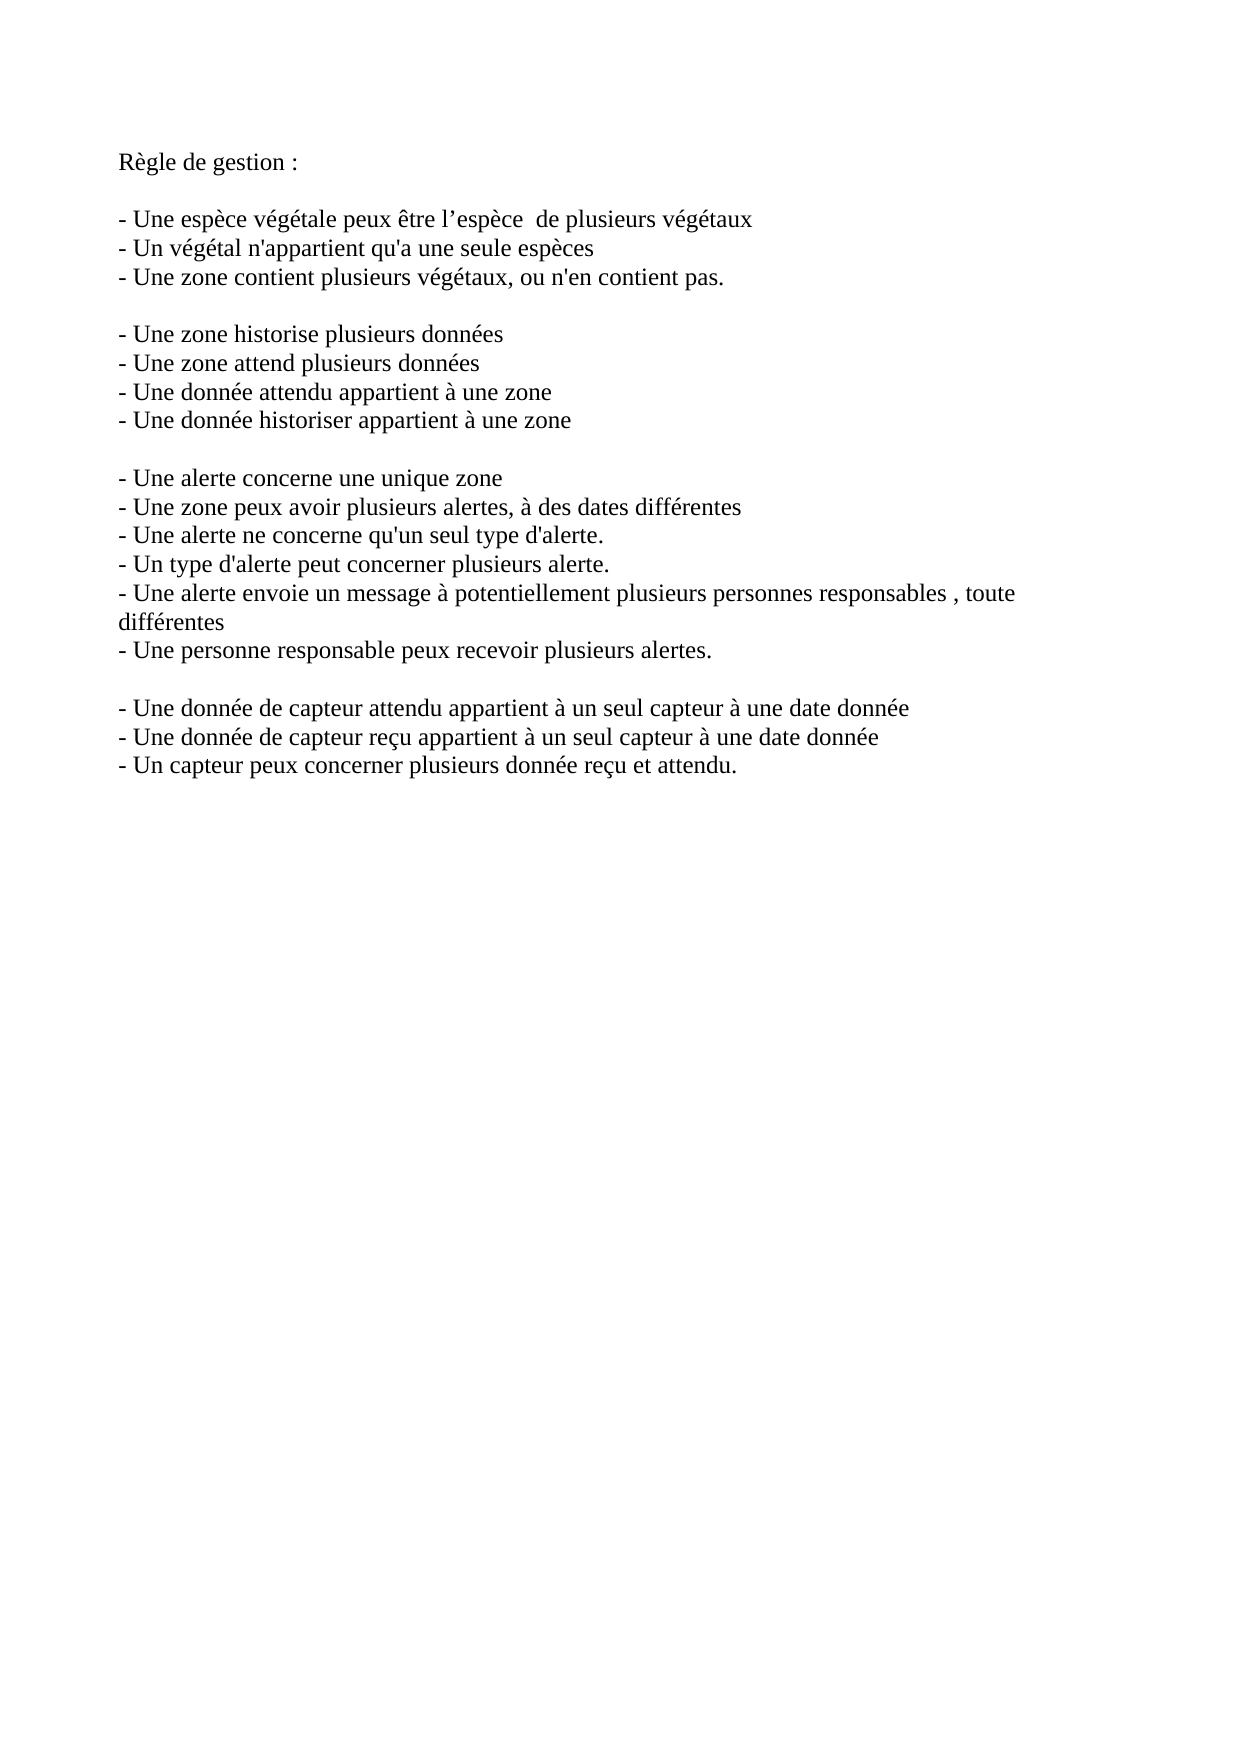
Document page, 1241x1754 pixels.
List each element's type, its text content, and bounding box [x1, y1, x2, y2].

text - Une espèce végétale peux être l’espèce de plusieurs végétaux [118, 204, 1122, 233]
text - Une zone historise plusieurs données [118, 319, 1122, 348]
text - Une alerte ne concerne qu'un seul type d'alerte. [118, 521, 1122, 549]
text - Une zone peux avoir plusieurs alertes, à des dates différentes [118, 492, 1122, 521]
text - Une personne responsable peux recevoir plusieurs alertes. [118, 636, 1122, 664]
text - Une zone attend plusieurs données [118, 348, 1122, 377]
text - Une zone contient plusieurs végétaux, ou n'en contient pas. [118, 262, 1122, 291]
text - Une donnée de capteur attendu appartient à un seul capteur à une date donnée [118, 693, 1122, 722]
text - Une donnée historiser appartient à une zone [118, 406, 1122, 434]
text - Une donnée de capteur reçu appartient à un seul capteur à une date donnée [118, 722, 1122, 751]
text Règle de gestion : [118, 147, 1122, 176]
text - Un type d'alerte peut concerner plusieurs alerte. [118, 549, 1122, 578]
text - Une alerte concerne une unique zone [118, 463, 1122, 492]
text - Un capteur peux concerner plusieurs donnée reçu et attendu. [118, 751, 1122, 779]
text - Une donnée attendu appartient à une zone [118, 377, 1122, 406]
text - Un végétal n'appartient qu'a une seule espèces [118, 233, 1122, 262]
text - Une alerte envoie un message à potentiellement plusieurs personnes responsables , toute différentes [118, 578, 1122, 636]
